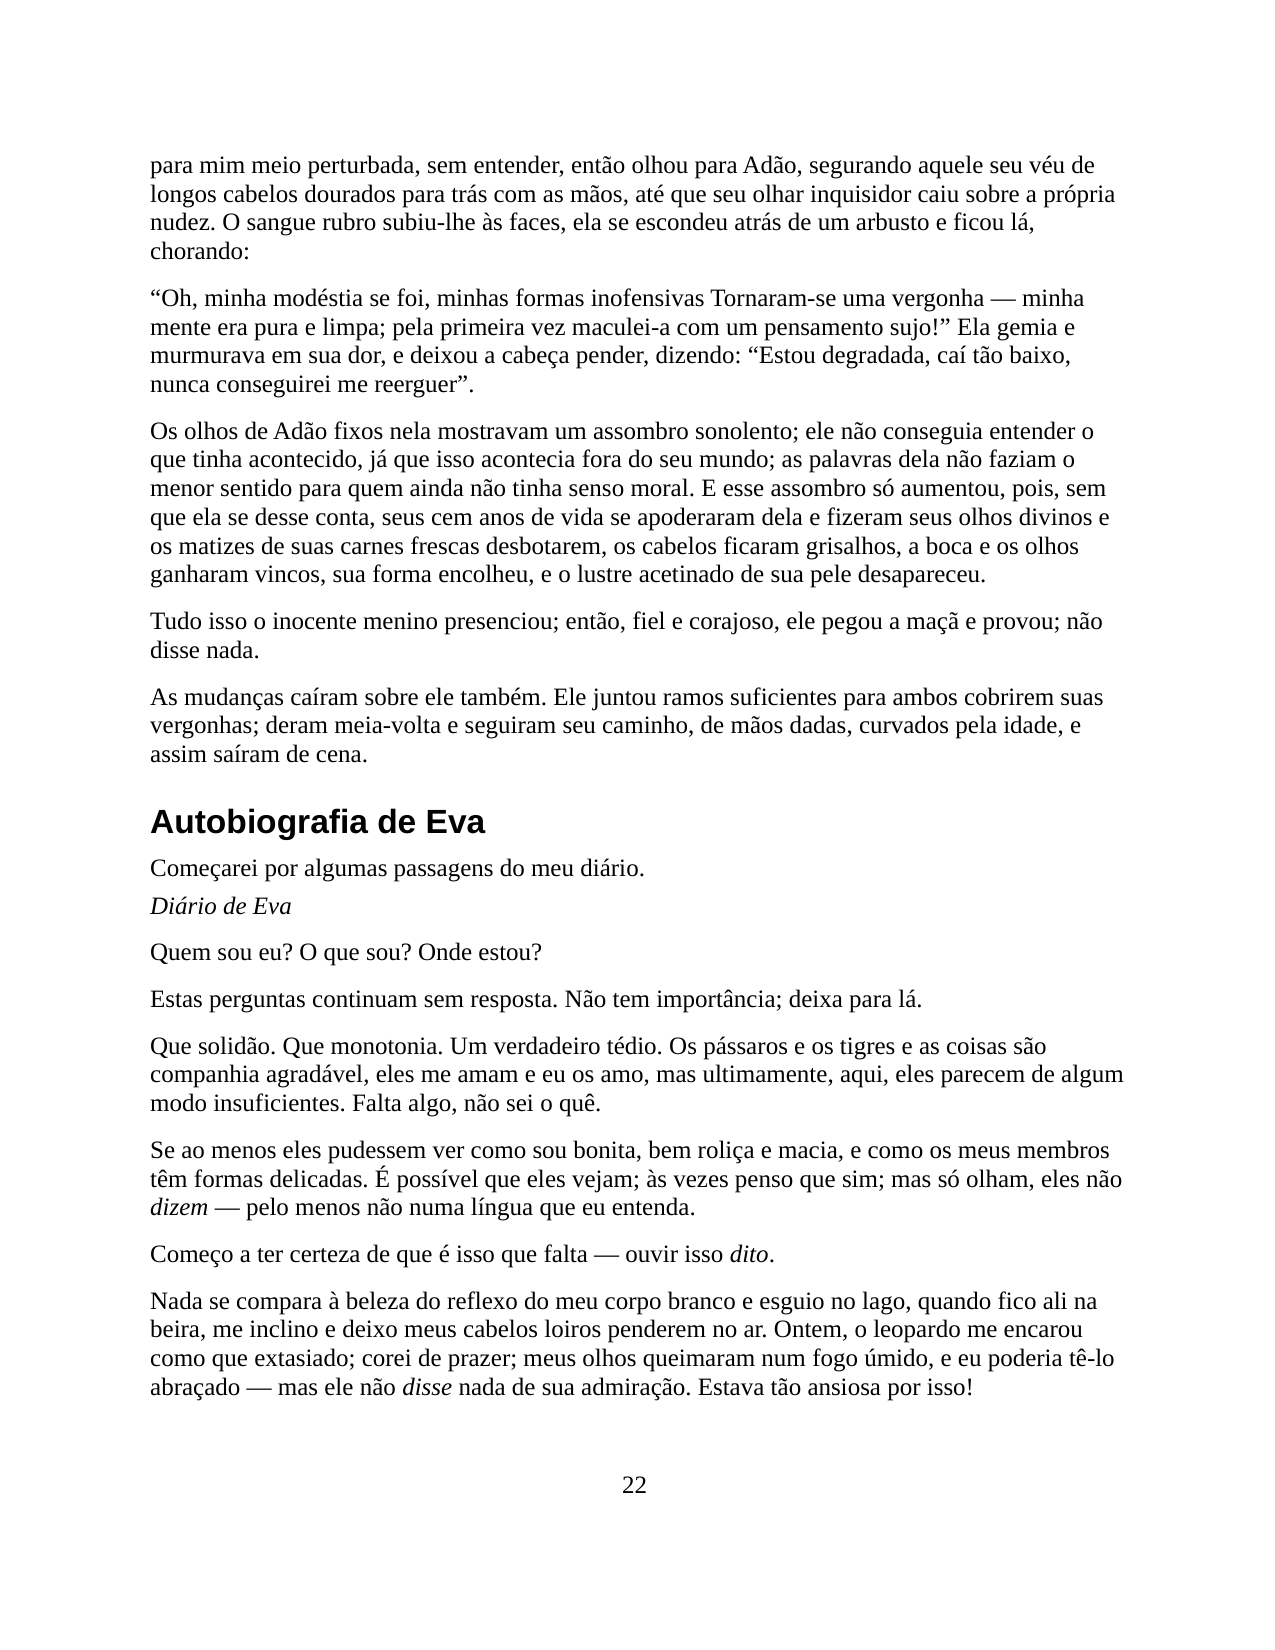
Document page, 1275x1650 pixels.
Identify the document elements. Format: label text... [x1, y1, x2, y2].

text Os olhos de Adão fixos nela mostravam um assombro sonolento; ele não conseguia entender o que tinha acontecido, já que isso acontecia fora do seu mundo; as palavras dela não faziam o menor sentido para quem ainda não tinha senso moral. E esse assombro só aumentou, pois, sem que ela se desse conta, seus cem anos de vida se apoderaram dela e fizeram seus olhos divinos e os matizes de suas carnes frescas desbotarem, os cabelos ficaram grisalhos, a boca e os olhos ganharam vincos, sua forma encolheu, e o lustre acetinado de sua pele desapareceu. [150, 416, 1125, 588]
subtitle Autobiografia de Eva [150, 802, 1125, 841]
text Começarei por algumas passagens do meu diário. [150, 853, 1125, 882]
text Tudo isso o inocente menino presenciou; então, fiel e corajoso, ele pegou a maçã e provou; não disse nada. [150, 606, 1125, 664]
text Começo a ter certeza de que é isso que falta — ouvir isso dito. [150, 1239, 1125, 1268]
text As mudanças caíram sobre ele também. Ele juntou ramos suficientes para ambos cobrirem suas vergonhas; deram meia-volta e seguiram seu caminho, de mãos dadas, curvados pela idade, e assim saíram de cena. [150, 682, 1125, 768]
text “Oh, minha modéstia se foi, minhas formas inofensivas Tornaram-se uma vergonha — minha mente era pura e limpa; pela primeira vez maculei-a com um pensamento sujo!” Ela gemia e murmurava em sua dor, e deixou a cabeça pender, dizendo: “Estou degradada, caí tão baixo, nunca conseguirei me reerguer”. [150, 283, 1125, 398]
text Que solidão. Que monotonia. Um verdadeiro tédio. Os pássaros e os tigres e as coisas são companhia agradável, eles me amam e eu os amo, mas ultimamente, aqui, eles parecem de algum modo insuficientes. Falta algo, não sei o quê. [150, 1031, 1125, 1117]
text Quem sou eu? O que sou? Onde estou? [150, 937, 1125, 966]
text Diário de Eva [150, 891, 1125, 919]
text Estas perguntas continuam sem resposta. Não tem importância; deixa para lá. [150, 984, 1125, 1013]
text Se ao menos eles pudessem ver como sou bonita, bem roliça e macia, e como os meus membros têm formas delicadas. É possível que eles vejam; às vezes penso que sim; mas só olham, eles não dizem — pelo menos não numa língua que eu entenda. [150, 1135, 1125, 1221]
text Nada se compara à beleza do reflexo do meu corpo branco e esguio no lago, quando fico ali na beira, me inclino e deixo meus cabelos loiros penderem no ar. Ontem, o leopardo me encarou como que extasiado; corei de prazer; meus olhos queimaram num fogo úmido, e eu poderia tê-lo abraçado — mas ele não disse nada de sua admiração. Estava tão ansiosa por isso! [150, 1286, 1125, 1401]
text para mim meio perturbada, sem entender, então olhou para Adão, segurando aquele seu véu de longos cabelos dourados para trás com as mãos, até que seu olhar inquisidor caiu sobre a própria nudez. O sangue rubro subiu-lhe às faces, ela se escondeu atrás de um arbusto e ficou lá, chorando: [150, 150, 1125, 265]
